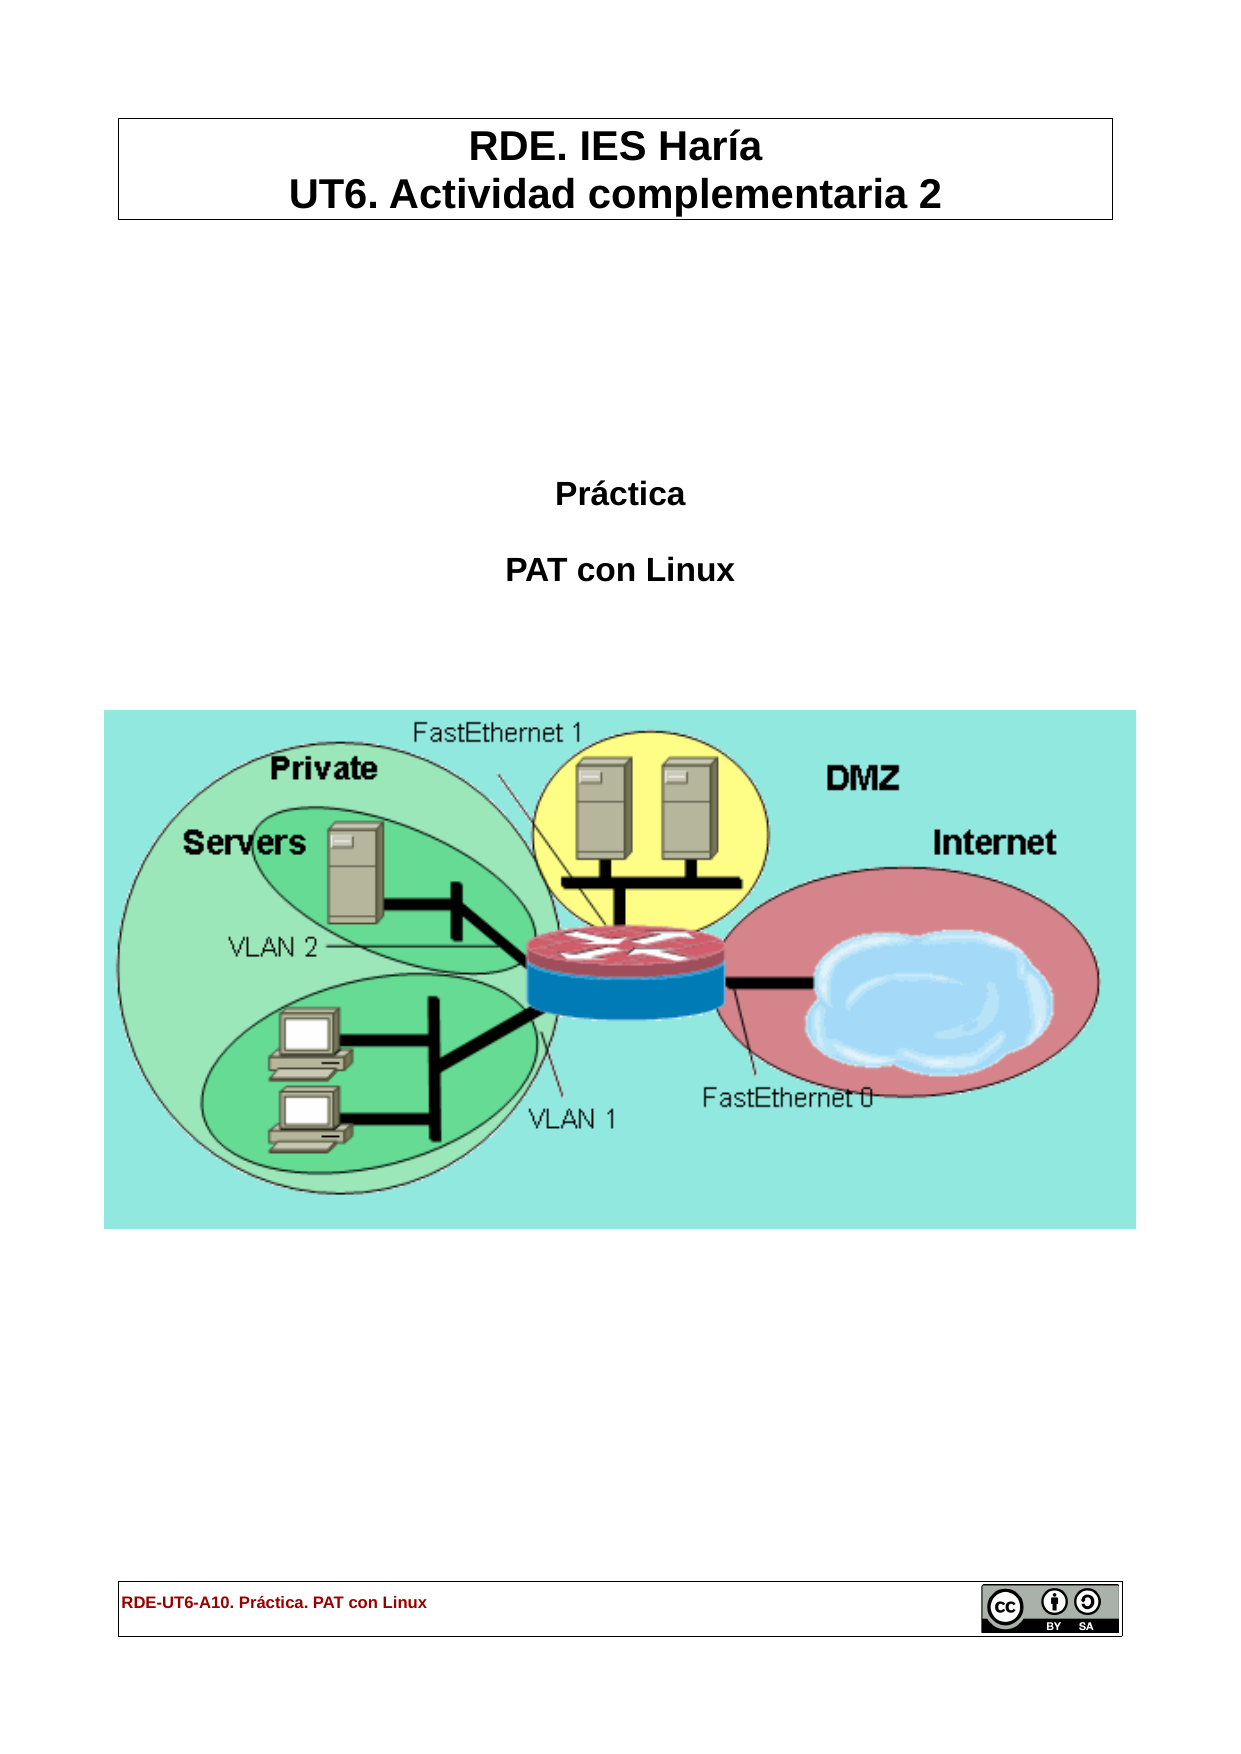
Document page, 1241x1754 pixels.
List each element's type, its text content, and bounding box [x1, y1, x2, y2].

picture [104, 710, 1137, 1229]
text UT6. Actividad complementaria 2 [119, 166, 1112, 219]
subtitle Práctica [118, 474, 1122, 512]
text RDE. IES Haría [119, 119, 1112, 166]
picture [981, 1584, 1119, 1633]
subtitle PAT con Linux [118, 550, 1122, 588]
